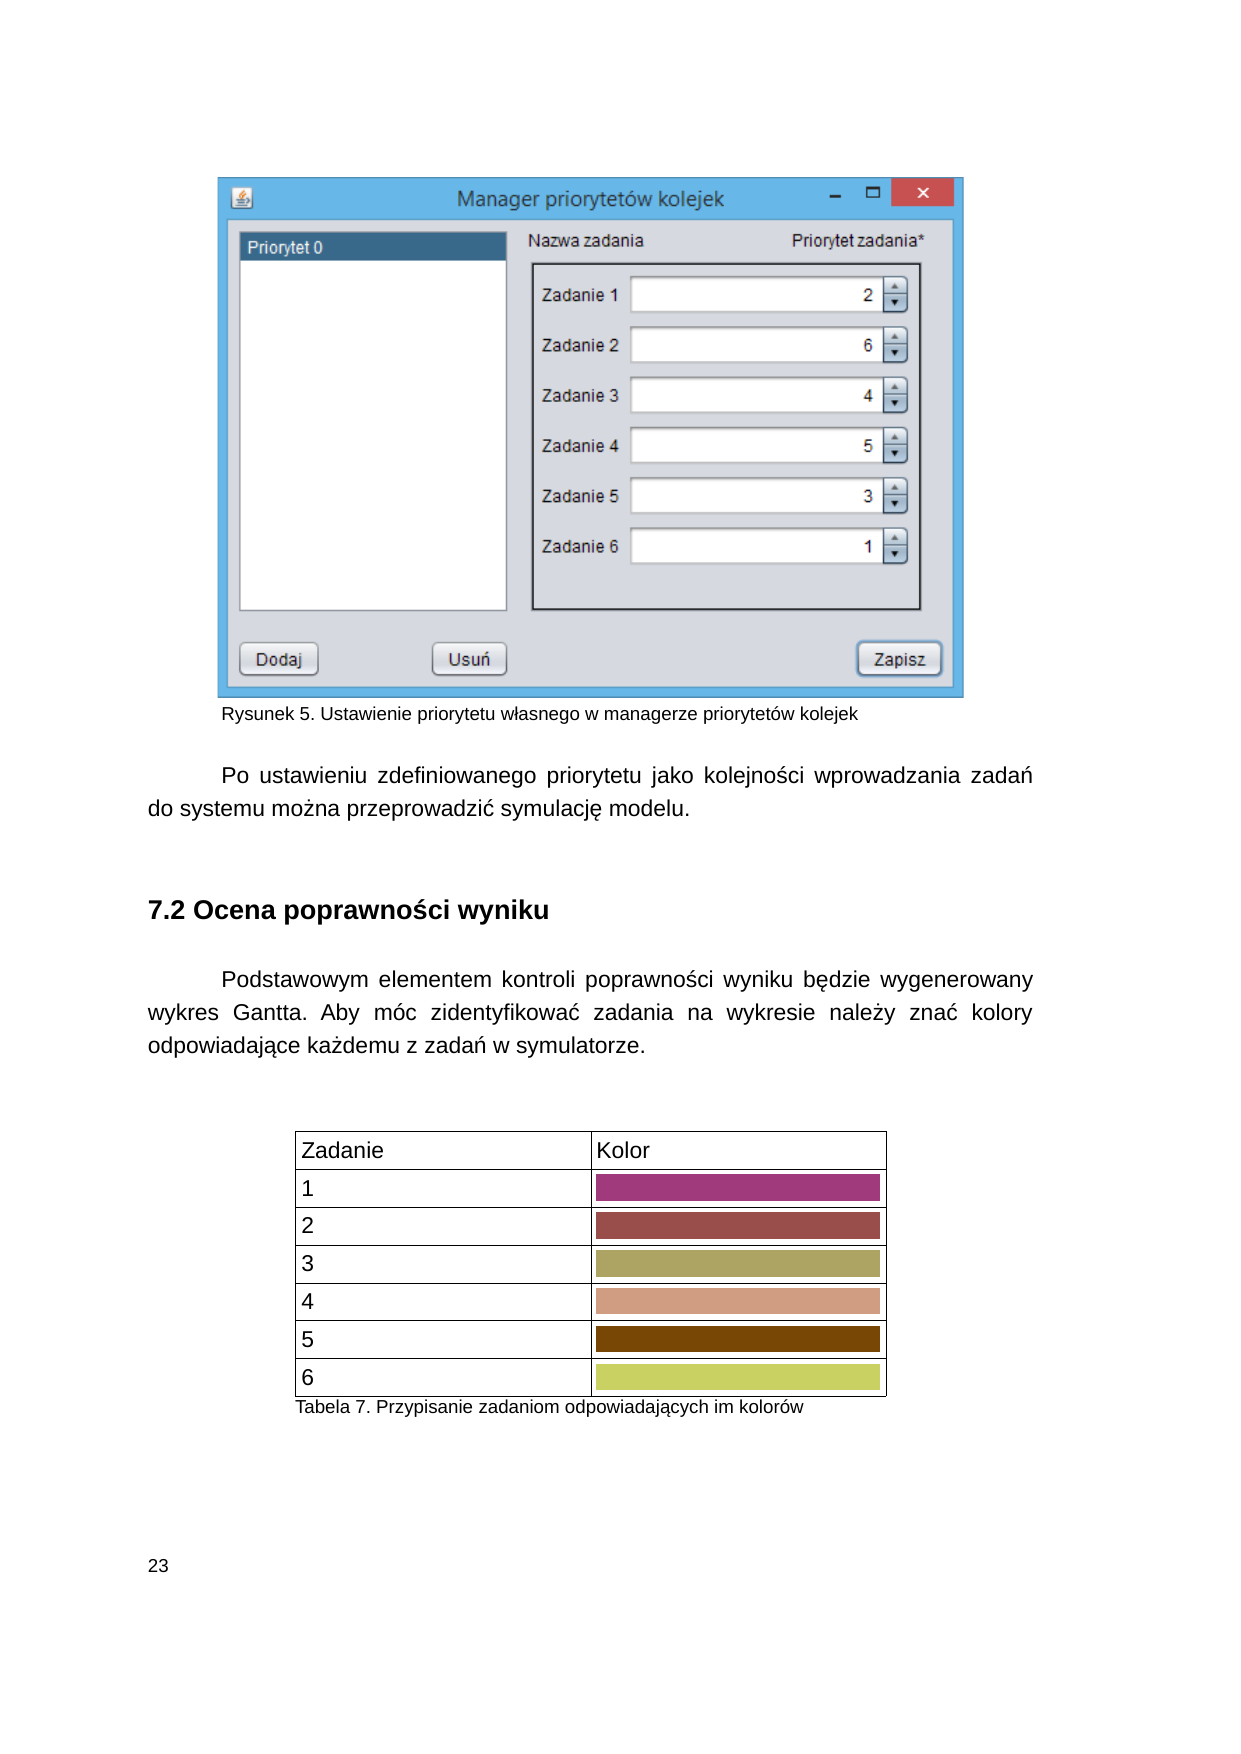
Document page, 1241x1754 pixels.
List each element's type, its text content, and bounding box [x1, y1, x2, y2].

table_cell [592, 1246, 886, 1282]
table_cell 2 [296, 1208, 591, 1244]
table_cell 6 [296, 1359, 591, 1396]
table_cell [592, 1321, 886, 1358]
table_cell 4 [296, 1284, 591, 1320]
table_cell [592, 1284, 886, 1320]
text Podstawowym elementem kontroli poprawności wyniku będzie wygenerowany wykres Gantta. Aby móc zidentyfikować zadania na wykresie należy znać kolory odpowiadające każdemu z zadań w symulatorze. [148, 966, 1033, 1058]
table_cell 1 [296, 1170, 591, 1207]
table_cell 5 [296, 1321, 591, 1358]
table_cell [592, 1359, 886, 1396]
table_header Kolor [592, 1132, 886, 1169]
table_cell [592, 1170, 886, 1207]
table_cell [592, 1208, 886, 1244]
picture [217, 177, 964, 698]
table_header Zadanie [296, 1132, 591, 1169]
text 7.2 Ocena poprawności wyniku [148, 894, 1033, 925]
table_cell 3 [296, 1246, 591, 1282]
text Rysunek 5. Ustawienie priorytetu własnego w managerze priorytetów kolejek [148, 177, 1033, 724]
text Tabela 7. Przypisanie zadaniom odpowiadających im kolorów [148, 1396, 1033, 1418]
text Po ustawieniu zdefiniowanego priorytetu jako kolejności wprowadzania zadań do systemu można przeprowadzić symulację modelu. [148, 762, 1033, 822]
